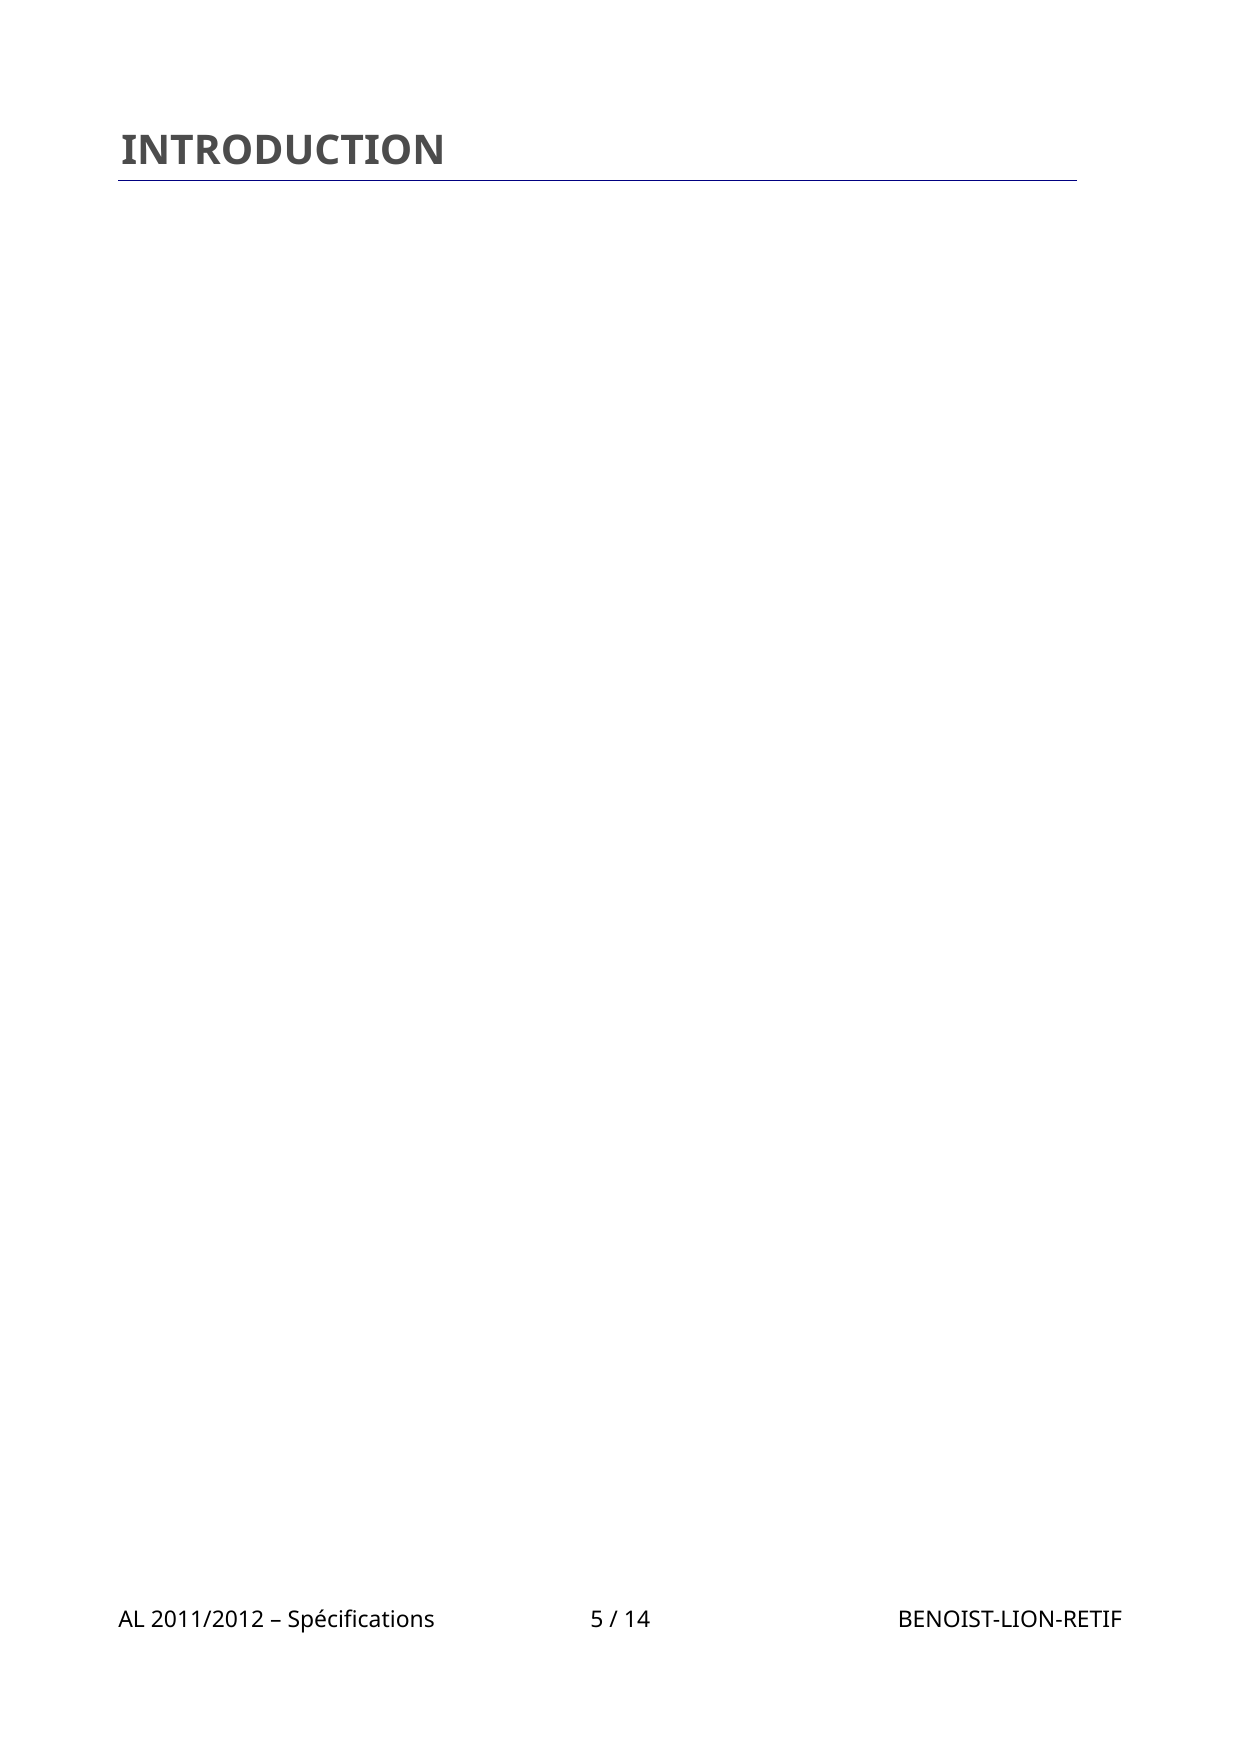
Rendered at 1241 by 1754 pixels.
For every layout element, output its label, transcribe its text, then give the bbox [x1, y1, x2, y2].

subtitle Introduction [118, 118, 1077, 180]
